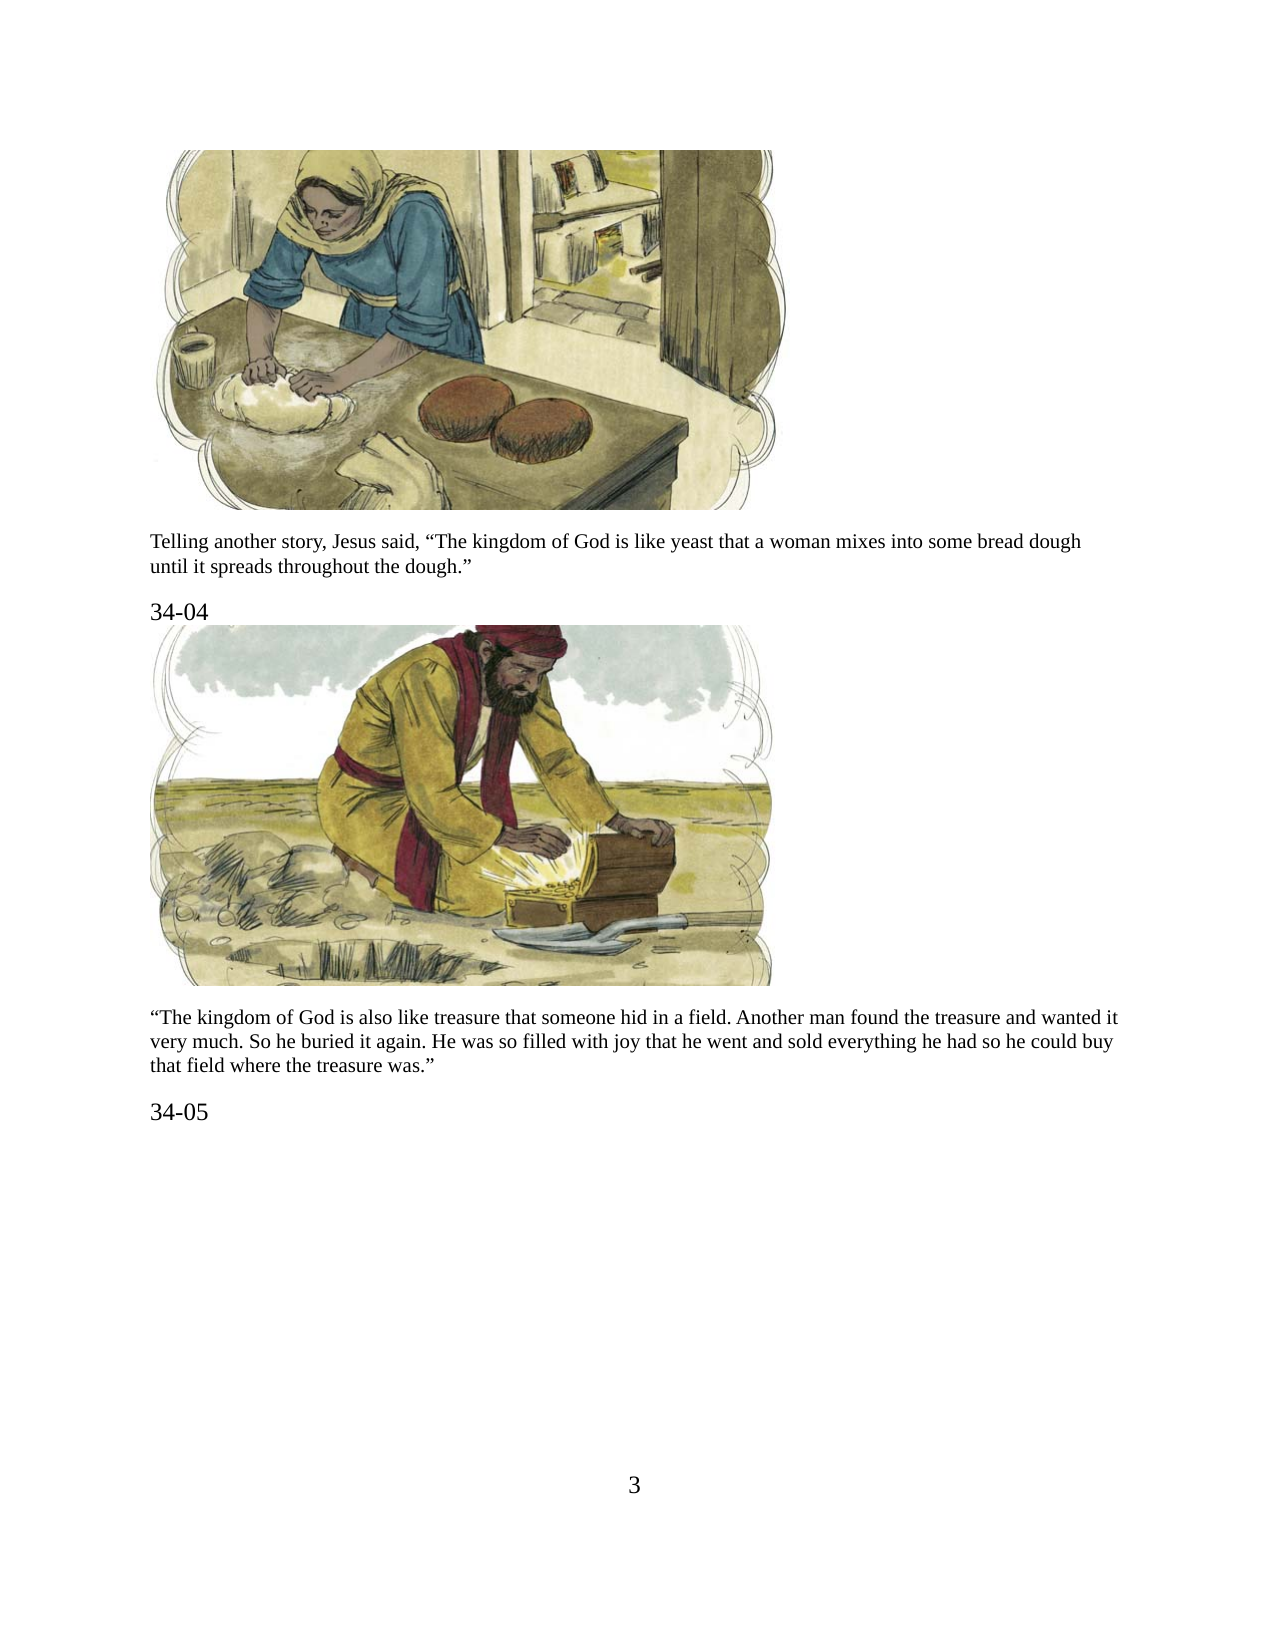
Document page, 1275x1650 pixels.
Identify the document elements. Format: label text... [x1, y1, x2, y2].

subtitle 34-05 [150, 1097, 1125, 1126]
picture [150, 150, 790, 510]
picture [150, 625, 790, 986]
subtitle 34-04 [150, 597, 1125, 626]
text “The kingdom of God is also like treasure that someone hid in a field. Another man found the treasure and wanted it very much. So he buried it again. He was so filled with joy that he went and sold everything he had so he could buy that field where the treasure was.” [150, 1005, 1125, 1077]
text Telling another story, Jesus said, “The kingdom of God is like yeast that a woman mixes into some bread dough until it spreads throughout the dough.” [150, 529, 1125, 578]
